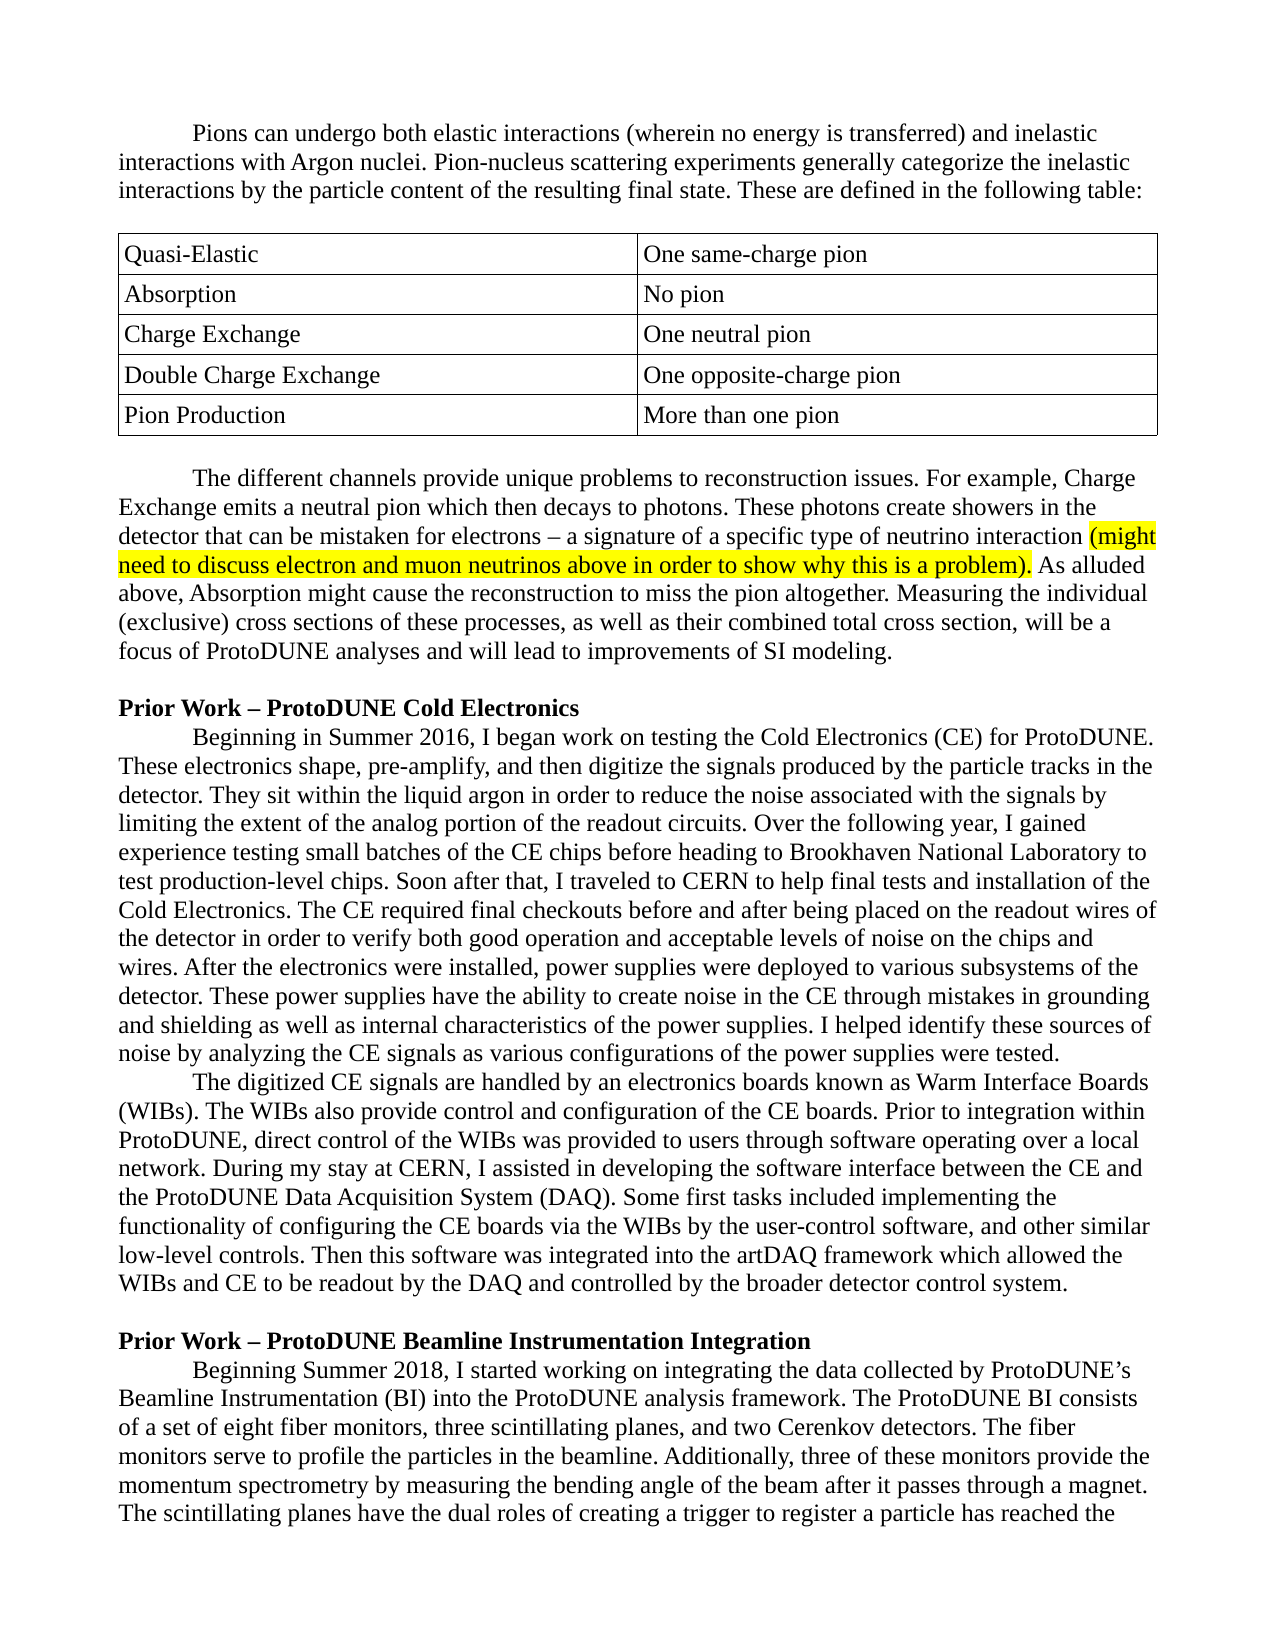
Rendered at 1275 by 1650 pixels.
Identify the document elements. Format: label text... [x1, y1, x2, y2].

text Beginning Summer 2018, I started working on integrating the data collected by ProtoDUNE’s Beamline Instrumentation (BI) into the ProtoDUNE analysis framework. The ProtoDUNE BI consists of a set of eight fiber monitors, three scintillating planes, and two Cerenkov detectors. The fiber monitors serve to profile the particles in the beamline. Additionally, three of these monitors provide the momentum spectrometry by measuring the bending angle of the beam after it passes through a magnet. The scintillating planes have the dual roles of creating a trigger to register a particle has reached the [118, 1355, 1157, 1527]
text Prior Work – ProtoDUNE Beamline Instrumentation Integration [118, 1326, 1157, 1355]
table_cell No pion [638, 275, 1157, 314]
table_cell Absorption [119, 275, 637, 314]
table_header Quasi-Elastic [119, 234, 637, 273]
table_cell Charge Exchange [119, 315, 637, 354]
table_cell One neutral pion [638, 315, 1157, 354]
text Pions can undergo both elastic interactions (wherein no energy is transferred) and inelastic interactions with Argon nuclei. Pion-nucleus scattering experiments generally categorize the inelastic interactions by the particle content of the resulting final state. These are defined in the following table: [118, 118, 1157, 204]
table_cell One opposite-charge pion [638, 355, 1157, 394]
table_cell Double Charge Exchange [119, 355, 637, 394]
table_cell More than one pion [638, 395, 1157, 435]
table_header One same-charge pion [638, 234, 1157, 273]
table_cell Pion Production [119, 395, 637, 435]
text The digitized CE signals are handled by an electronics boards known as Warm Interface Boards (WIBs). The WIBs also provide control and configuration of the CE boards. Prior to integration within ProtoDUNE, direct control of the WIBs was provided to users through software operating over a local network. During my stay at CERN, I assisted in developing the software interface between the CE and the ProtoDUNE Data Acquisition System (DAQ). Some first tasks included implementing the functionality of configuring the CE boards via the WIBs by the user-control software, and other similar low-level controls. Then this software was integrated into the artDAQ framework which allowed the WIBs and CE to be readout by the DAQ and controlled by the broader detector control system. [118, 1067, 1157, 1297]
text The different channels provide unique problems to reconstruction issues. For example, Charge Exchange emits a neutral pion which then decays to photons. These photons create showers in the detector that can be mistaken for electrons – a signature of a specific type of neutrino interaction (might need to discuss electron and muon neutrinos above in order to show why this is a problem). As alluded above, Absorption might cause the reconstruction to miss the pion altogether. Measuring the individual (exclusive) cross sections of these processes, as well as their combined total cross section, will be a focus of ProtoDUNE analyses and will lead to improvements of SI modeling. [118, 463, 1157, 665]
text Beginning in Summer 2016, I began work on testing the Cold Electronics (CE) for ProtoDUNE. These electronics shape, pre-amplify, and then digitize the signals produced by the particle tracks in the detector. They sit within the liquid argon in order to reduce the noise associated with the signals by limiting the extent of the analog portion of the readout circuits. Over the following year, I gained experience testing small batches of the CE chips before heading to Brookhaven National Laboratory to test production-level chips. Soon after that, I traveled to CERN to help final tests and installation of the Cold Electronics. The CE required final checkouts before and after being placed on the readout wires of the detector in order to verify both good operation and acceptable levels of noise on the chips and wires. After the electronics were installed, power supplies were deployed to various subsystems of the detector. These power supplies have the ability to create noise in the CE through mistakes in grounding and shielding as well as internal characteristics of the power supplies. I helped identify these sources of noise by analyzing the CE signals as various configurations of the power supplies were tested. [118, 722, 1157, 1067]
text Prior Work – ProtoDUNE Cold Electronics [118, 693, 1157, 722]
